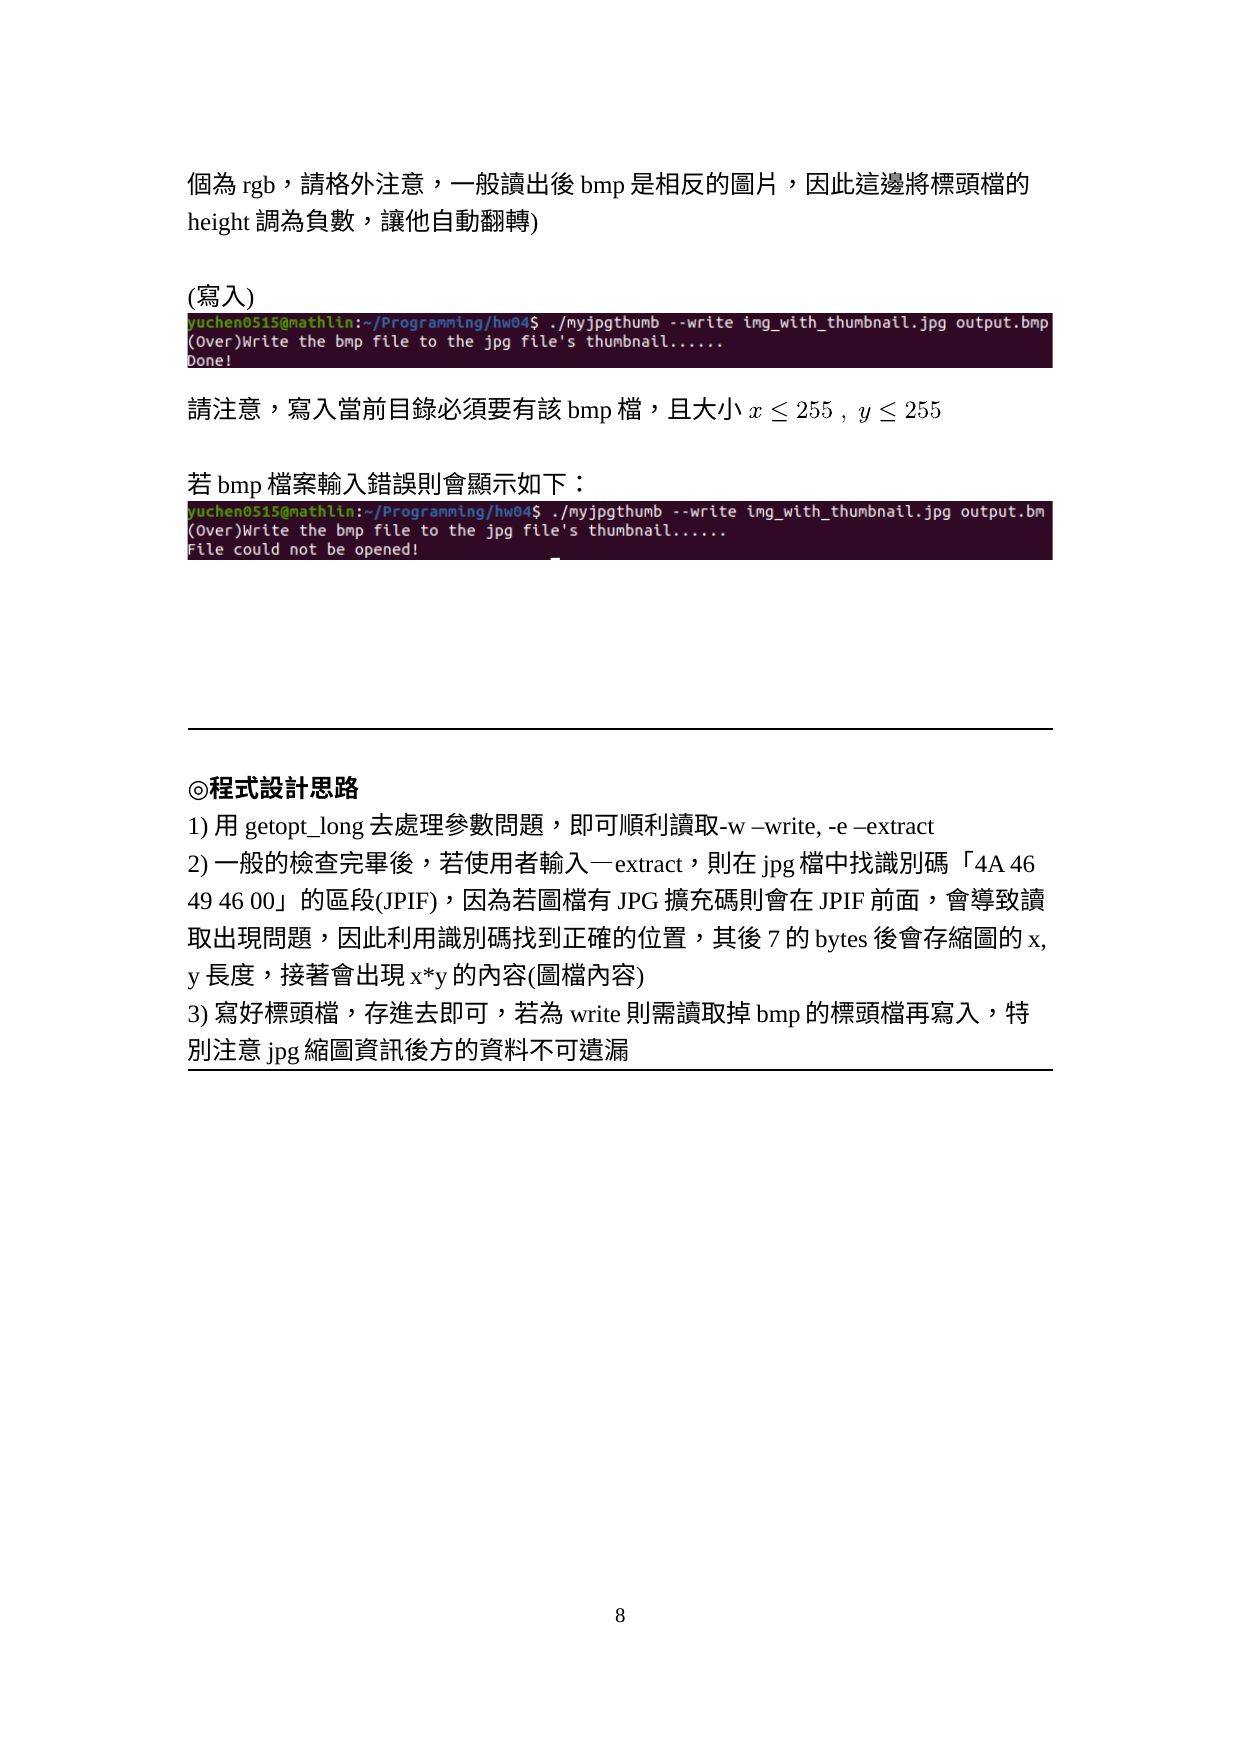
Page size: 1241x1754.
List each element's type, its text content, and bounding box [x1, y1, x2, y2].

text ◎程式設計思路 [187, 767, 1053, 805]
text 2) 一般的檢查完畢後，若使用者輸入—extract，則在jpg檔中找識別碼「4A 46 49 46 00」的區段(JPIF)，因為若圖檔有JPG擴充碼則會在JPIF前面，會導致讀取出現問題，因此利用識別碼找到正確的位置，其後7的bytes後會存縮圖的x, y長度，接著會出現x*y的內容(圖檔內容) [187, 842, 1053, 992]
picture [187, 313, 1053, 368]
text 3) 寫好標頭檔，存進去即可，若為write則需讀取掉bmp的標頭檔再寫入，特別注意jpg縮圖資訊後方的資料不可遺漏 [187, 992, 1053, 1071]
text 1) 用getopt_long去處理參數問題，即可順利讀取-w –write, -e –extract [187, 805, 1053, 842]
text 請注意，寫入當前目錄必須要有該bmp檔，且大小 [187, 368, 1053, 426]
text (寫入) [187, 276, 1053, 313]
text 若bmp檔案輸入錯誤則會顯示如下： [187, 464, 1053, 501]
picture [187, 501, 1053, 560]
text 個為rgb，請格外注意，一般讀出後bmp是相反的圖片，因此這邊將標頭檔的height調為負數，讓他自動翻轉) [187, 164, 1053, 239]
